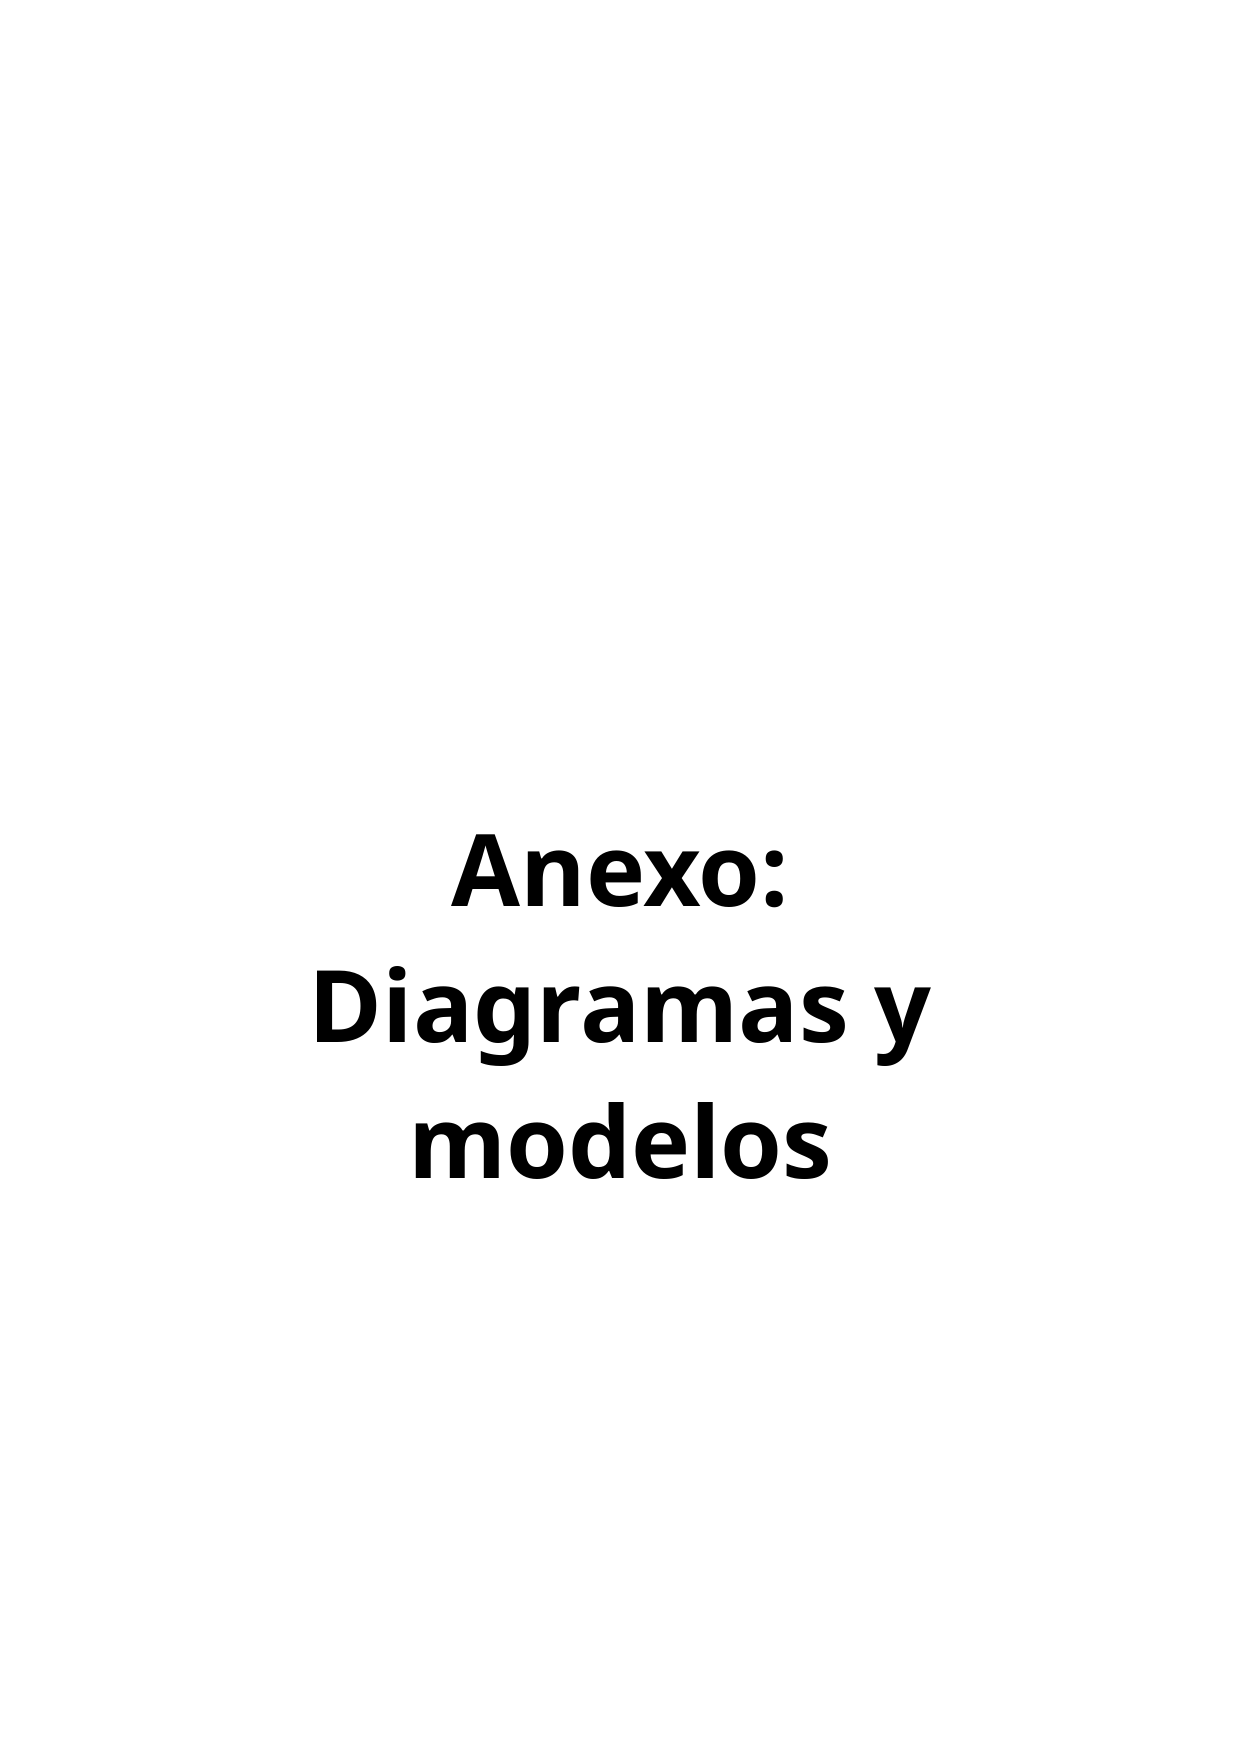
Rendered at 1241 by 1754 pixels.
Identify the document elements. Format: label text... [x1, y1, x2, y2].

text Diagramas y modelos [118, 936, 1122, 1208]
text Anexo: [118, 799, 1122, 936]
